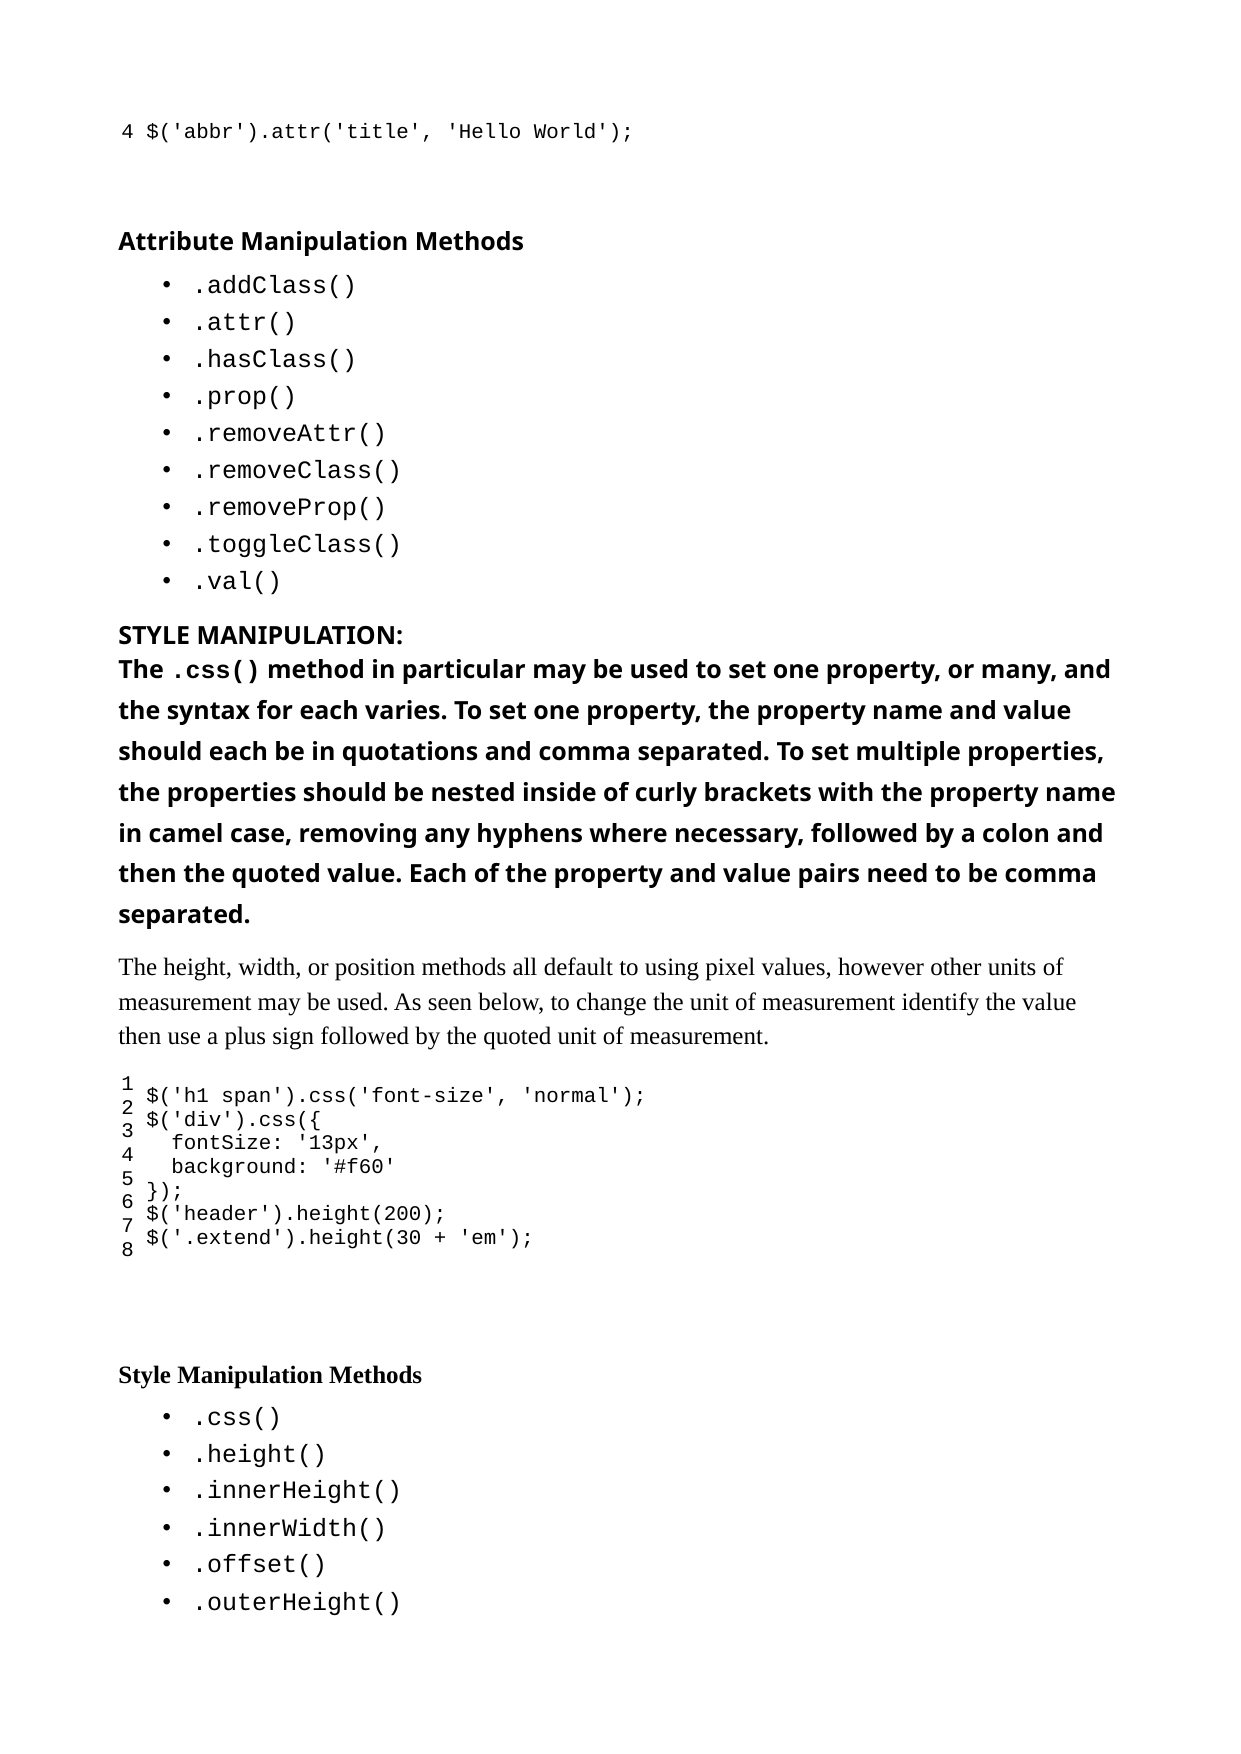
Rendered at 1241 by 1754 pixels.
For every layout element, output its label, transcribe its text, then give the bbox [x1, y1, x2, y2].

list .prop() [162, 381, 1122, 412]
list .innerWidth() [162, 1513, 1122, 1543]
list .val() [162, 566, 1122, 597]
list .offset() [162, 1549, 1122, 1580]
table_header 1 2 3 4 5 6 7 8 [118, 1070, 143, 1295]
list .outerHeight() [162, 1587, 1122, 1617]
list .attr() [162, 307, 1122, 338]
subtitle Attribute Manipulation Methods [118, 224, 1122, 258]
text The .css() method in particular may be used to set one property, or many, and the syntax for each varies. To set one property, the property name and value should each be in quotations and comma separated. To set multiple properties, the properties should be nested inside of curly brackets with the property name in camel case, removing any hyphens where necessary, followed by a colon and then the quoted value. Each of the property and value pairs need to be comma separated. [118, 652, 1122, 931]
table_header $('abbr').attr('title', 'Hello World'); [143, 118, 646, 177]
text The height, width, or position methods all default to using pixel values, however other units of measurement may be used. As seen below, to change the unit of measurement identify the value then use a plus sign followed by the quoted unit of measurement. [118, 952, 1122, 1050]
list .innerHeight() [162, 1476, 1122, 1506]
list .addClass() [162, 270, 1122, 301]
subtitle Style Manipulation Methods [118, 1360, 1122, 1389]
list .css() [162, 1402, 1122, 1432]
text STYLE MANIPULATION: [118, 618, 1122, 652]
list .removeProp() [162, 492, 1122, 523]
list .height() [162, 1439, 1122, 1469]
list .removeClass() [162, 455, 1122, 486]
list .toggleClass() [162, 529, 1122, 560]
table_header $('h1 span').css('font-size', 'normal'); $('div').css({ fontSize: '13px', background: '#f60' }); $('header').height(200); $('.extend').height(30 + 'em'); [143, 1070, 659, 1295]
list .hasClass() [162, 344, 1122, 375]
list .removeAttr() [162, 418, 1122, 449]
table_header 4 [118, 118, 143, 177]
